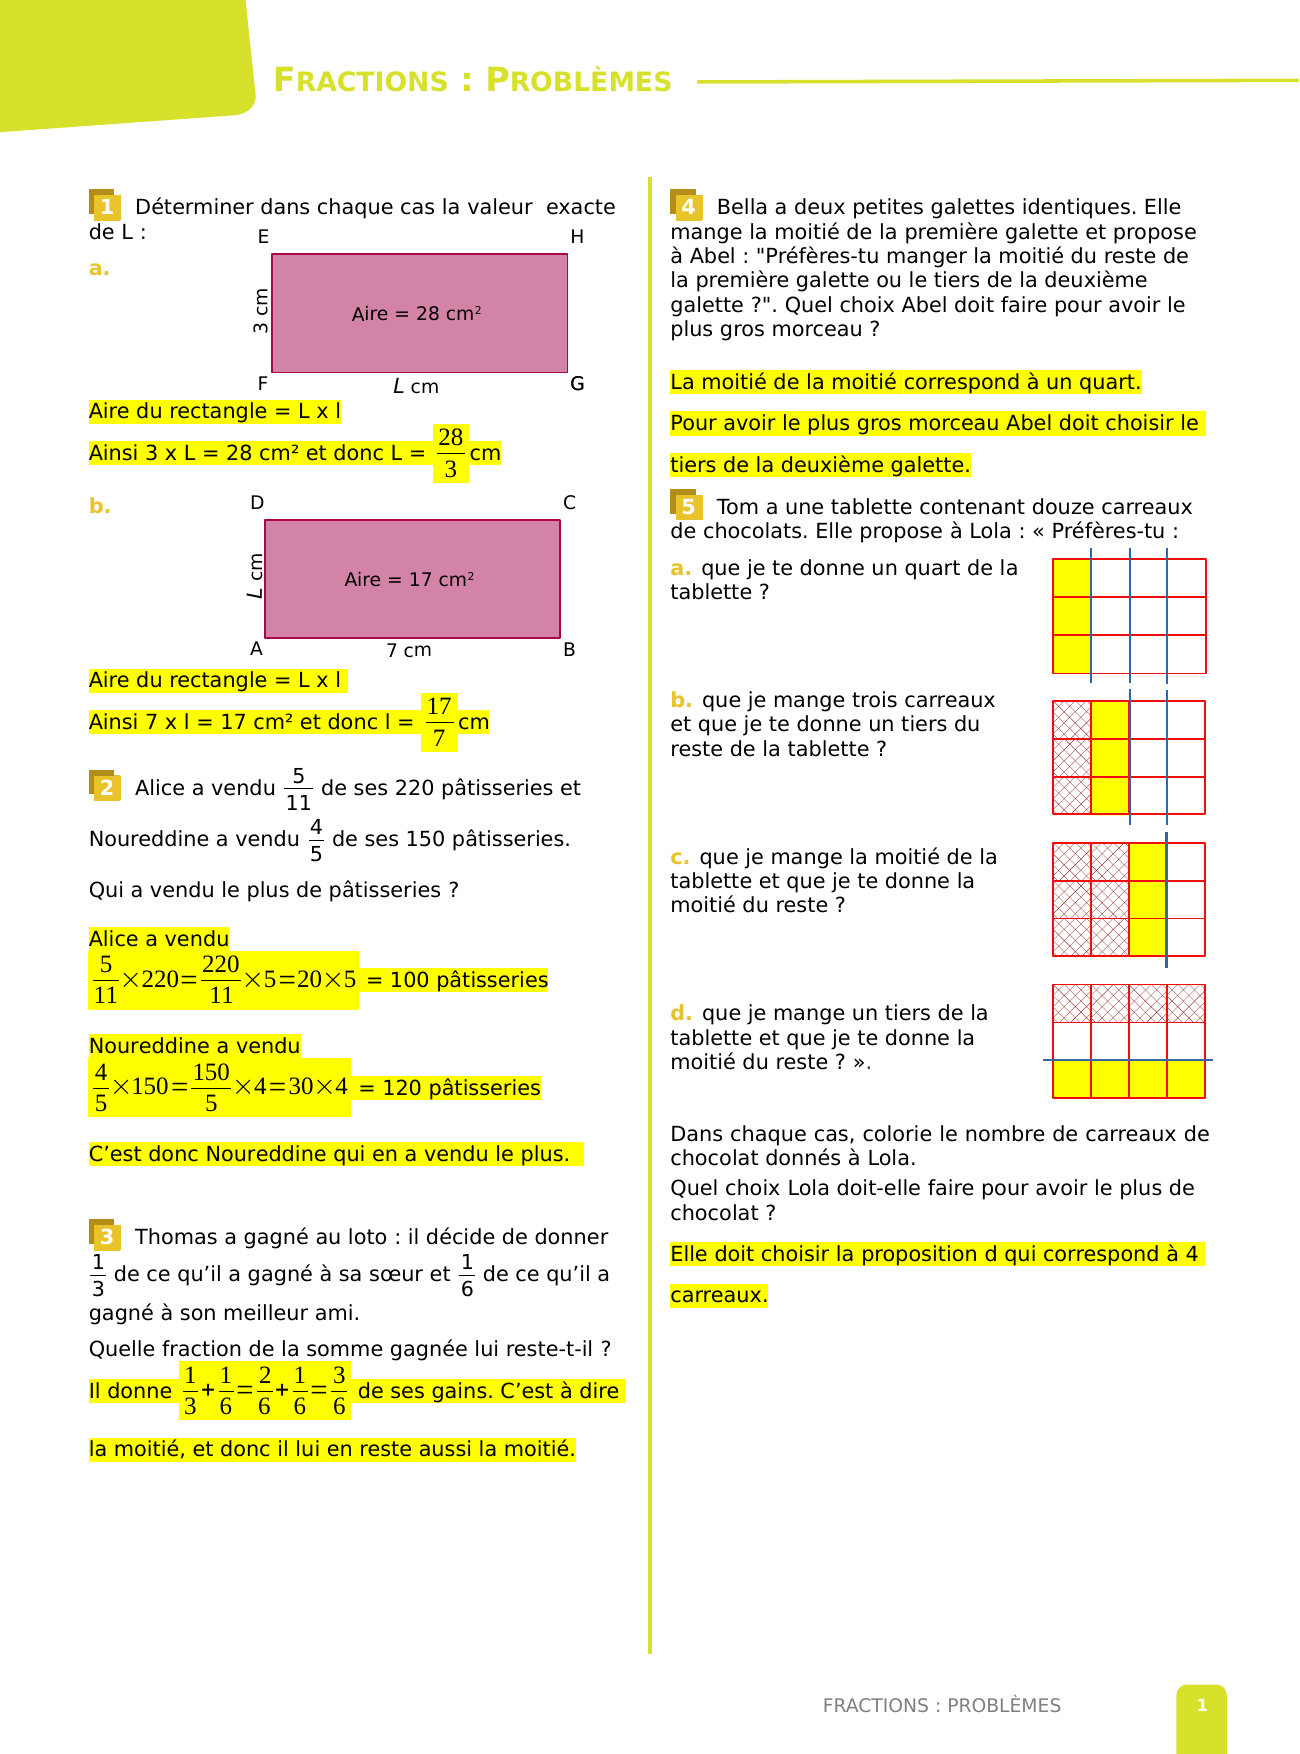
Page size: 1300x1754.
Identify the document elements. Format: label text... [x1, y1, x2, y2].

text cm [469, 424, 629, 483]
list Tom a une tablette contenant douze carreaux de chocolats. Elle propose à Lola : « Préfères-tu : [670, 489, 1211, 544]
list que je mange un tiers de la tablette et que je te donne la moitié du reste ? ». [670, 1001, 1052, 1074]
list que je mange trois carreaux et que je te donne un tiers du reste de la tablette ? [670, 688, 1211, 761]
text Dans chaque cas, colorie le nombre de carreaux de chocolat donnés à Lola. [670, 1122, 1211, 1171]
text Qui a vendu le plus de pâtisseries ? [88, 878, 629, 902]
text Aire du rectangle = L x l [88, 382, 629, 424]
text cm [458, 693, 629, 752]
list que je te donne un quart de la tablette ? [670, 556, 1090, 604]
text Quelle fraction de la somme gagnée lui reste-t-il ? [88, 1337, 629, 1361]
text Pour avoir le plus gros morceau Abel doit choisir le tiers de la deuxième galette. [670, 394, 1211, 477]
text Ainsi 3 x L = 28 cm² et donc L = [88, 424, 433, 483]
text = 120 pâtisseries [351, 1058, 629, 1117]
list Thomas a gagné au loto : il décide de donner de ce qu’il a gagné à sa sœur et de ce qu’il a gagné à son meilleur ami. [88, 1219, 629, 1325]
text C’est donc Noureddine qui en a vendu le plus. [88, 1142, 629, 1166]
list [1092, 560, 1129, 596]
list Déterminer dans chaque cas la valeur exacte de L : [88, 189, 629, 244]
text Elle doit choisir la proposition d qui correspond à 4 carreaux. [670, 1225, 1211, 1308]
list Bella a deux petites galettes identiques. Elle mange la moitié de la première galette et pro­pose à Abel : "Préfères-tu manger la moitié du reste de la première galette ou le tiers de la deuxième galette ?". Quel choix Abel doit faire pour avoir le plus gros morceau ? [670, 189, 1211, 341]
text Quel choix Lola doit-elle faire pour avoir le plus de chocolat ? [670, 1176, 1211, 1225]
text Ainsi 7 x l = 17 cm² et donc l = [88, 693, 421, 752]
text = 100 pâtisseries [359, 951, 629, 1010]
text Alice a vendu [88, 927, 629, 951]
list que je mange la moitié de la tablette et que je te donne la moitié du reste ? [670, 845, 1052, 917]
list Alice a vendu de ses 220 pâtisseries et Noureddine a vendu de ses 150 pâtisseries. [88, 763, 629, 866]
list [1131, 560, 1166, 596]
text Noureddine a vendu [88, 1034, 629, 1058]
text Aire du rectangle = L x l [88, 651, 629, 693]
text La moitié de la moitié correspond à un quart. [670, 353, 1211, 394]
list [1168, 556, 1211, 604]
text Il donne de ses gains. C’est à dire la moitié, et donc il lui en reste aussi la moitié. [88, 1361, 629, 1462]
